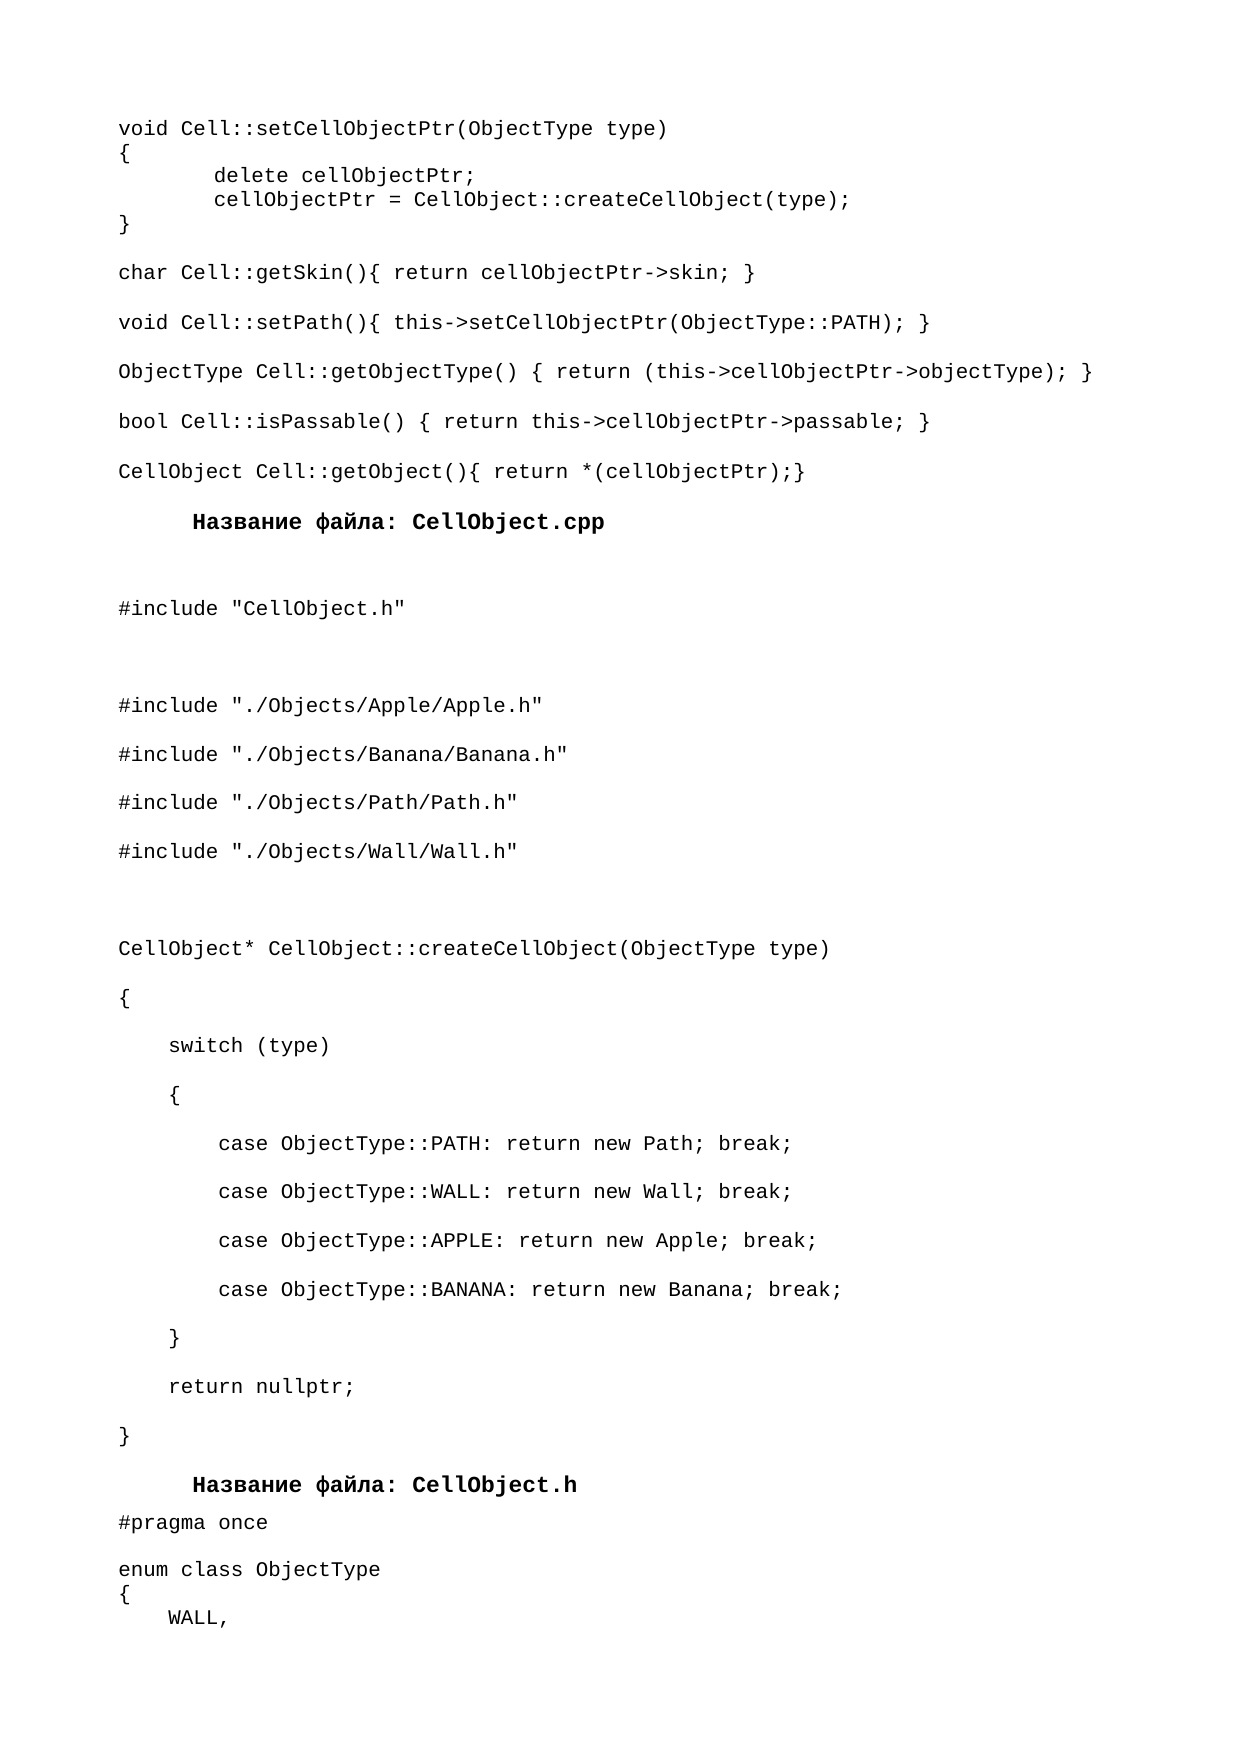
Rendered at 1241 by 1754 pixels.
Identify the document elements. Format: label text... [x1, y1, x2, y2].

text #include "CellObject.h" [118, 598, 1122, 621]
text } [118, 213, 1122, 236]
text enum class ObjectType [118, 1559, 1122, 1583]
text } [118, 1327, 1122, 1351]
text case ObjectType::PATH: return new Path; break; [118, 1133, 1122, 1156]
text { [118, 987, 1122, 1011]
text WALL, [118, 1607, 1122, 1630]
text bool Cell::isPassable() { return this->cellObjectPtr->passable; } [118, 411, 1122, 435]
text } [118, 1425, 1122, 1448]
text { [118, 142, 1122, 165]
text delete cellObjectPtr; [118, 165, 1122, 189]
text #pragma once [118, 1512, 1122, 1536]
text CellObject Cell::getObject(){ return *(cellObjectPtr);} [118, 461, 1122, 484]
text switch (type) [118, 1036, 1122, 1059]
text return nullptr; [118, 1376, 1122, 1400]
text { [118, 1583, 1122, 1607]
text case ObjectType::APPLE: return new Apple; break; [118, 1230, 1122, 1254]
text CellObject* CellObject::createCellObject(ObjectType type) [118, 938, 1122, 962]
text #include "./Objects/Path/Path.h" [118, 792, 1122, 816]
text { [118, 1084, 1122, 1108]
text char Cell::getSkin(){ return cellObjectPtr->skin; } [118, 262, 1122, 286]
text #include "./Objects/Banana/Banana.h" [118, 744, 1122, 767]
text case ObjectType::BANANA: return new Banana; break; [118, 1279, 1122, 1302]
text Название файла: CellObject.cpp [118, 510, 1122, 536]
text case ObjectType::WALL: return new Wall; break; [118, 1181, 1122, 1205]
text #include "./Objects/Wall/Wall.h" [118, 841, 1122, 864]
text ObjectType Cell::getObjectType() { return (this->cellObjectPtr->objectType); } [118, 361, 1122, 385]
text void Cell::setPath(){ this->setCellObjectPtr(ObjectType::PATH); } [118, 312, 1122, 336]
text cellObjectPtr = CellObject::createCellObject(type); [118, 189, 1122, 213]
text Название файла: CellObject.h [118, 1473, 1122, 1499]
text #include "./Objects/Apple/Apple.h" [118, 695, 1122, 719]
text void Cell::setCellObjectPtr(ObjectType type) [118, 118, 1122, 142]
